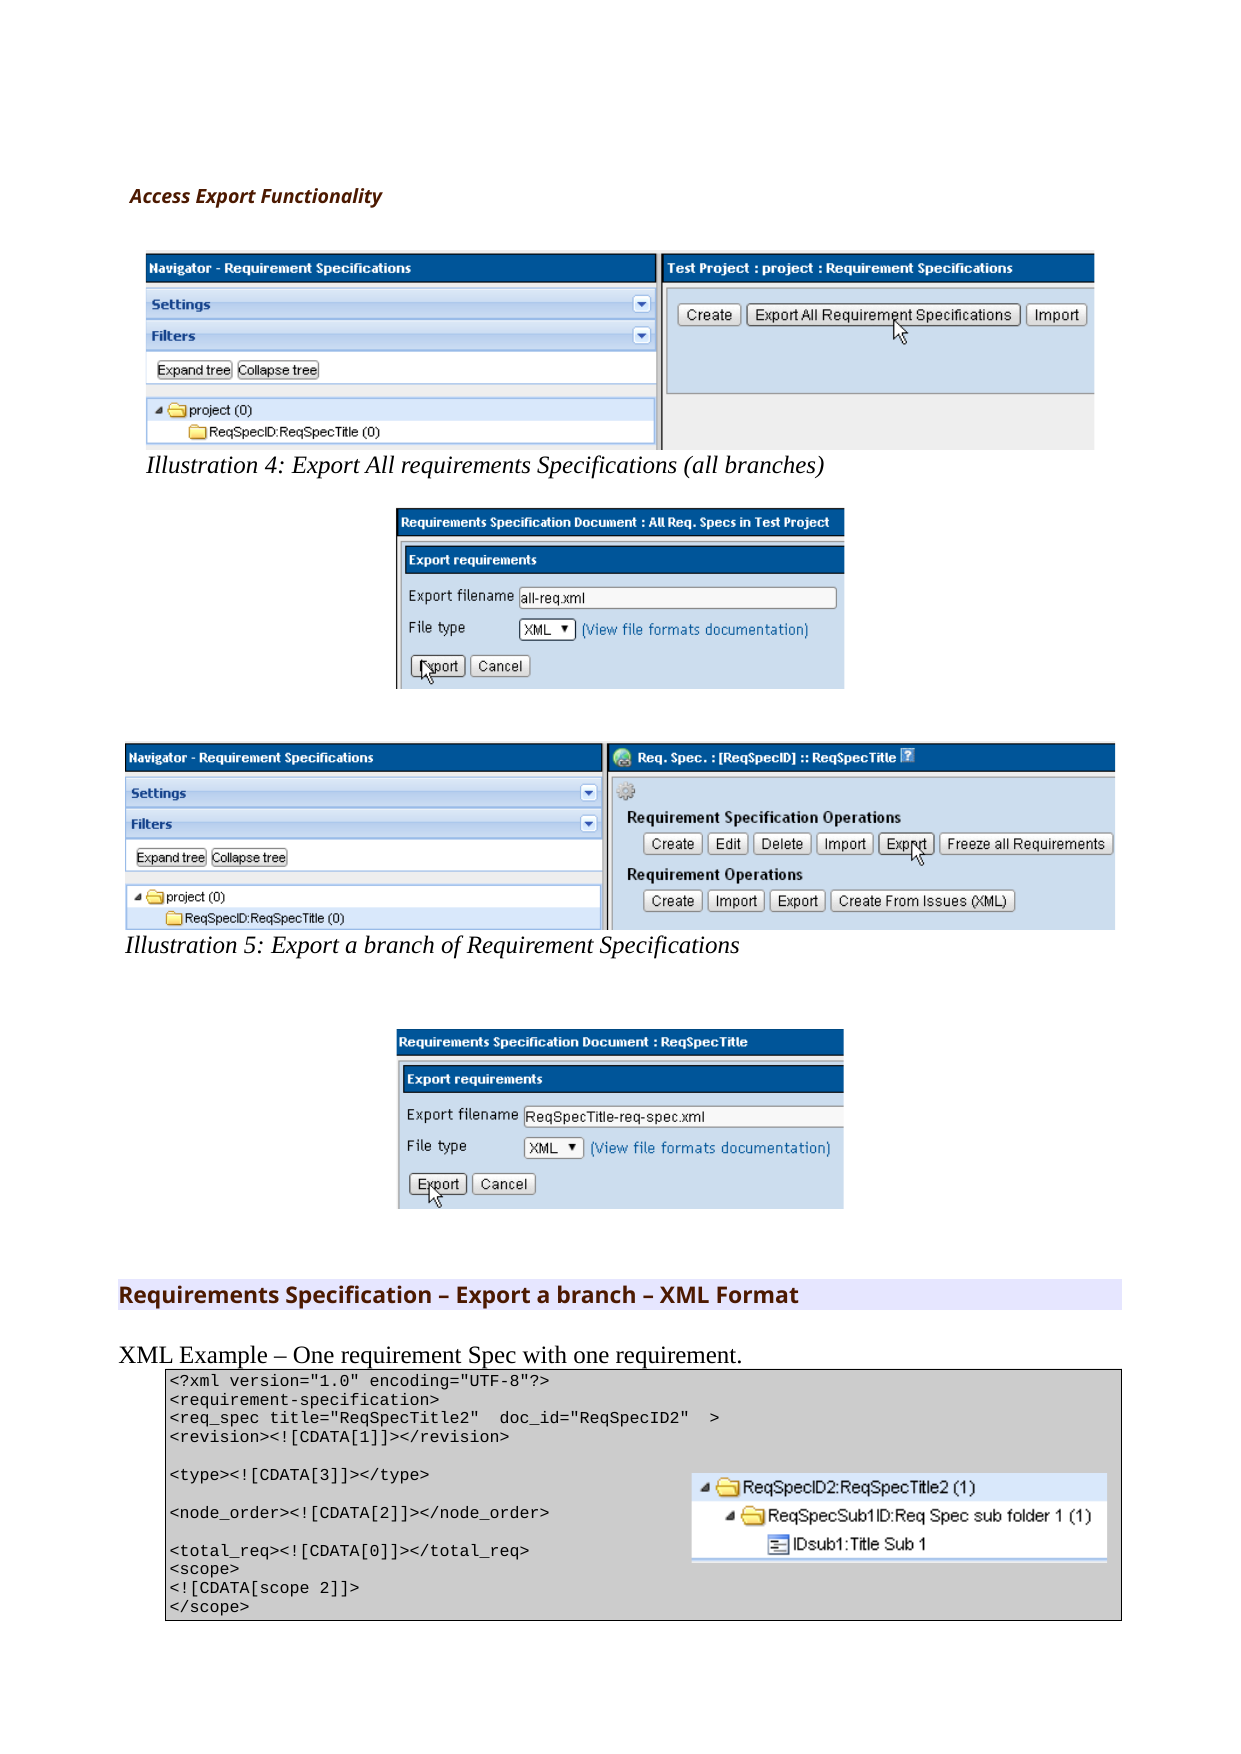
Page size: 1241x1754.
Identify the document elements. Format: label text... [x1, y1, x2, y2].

text XML Example – One requirement Spec with one requirement. [118, 1340, 1122, 1368]
text Illustration 4: Export All requirements Specifications (all branches) [146, 450, 1094, 478]
picture [125, 741, 1116, 930]
text <?xml version="1.0" encoding="UTF-8"?> <requirement-specification> <req_spec title="ReqSpecTitle2" doc_id="ReqSpecID2" > <revision><![CDATA[1]]></revision> <type><![CDATA[3]]></type> <node_order><![CDATA[2]]></node_order> <total_req><![CDATA[0]]></total_req> <scope> <![CDATA[scope 2]]> </scope> [166, 1370, 1121, 1620]
text Illustration 5: Export a branch of Requirement Specifications [125, 930, 1115, 959]
picture [396, 1029, 844, 1209]
picture [145, 250, 1095, 450]
picture [691, 1473, 1108, 1563]
subtitle Access Export Functionality [130, 183, 1110, 209]
picture [395, 507, 845, 689]
subtitle Requirements Specification – Export a branch – XML Format [118, 1279, 1122, 1310]
